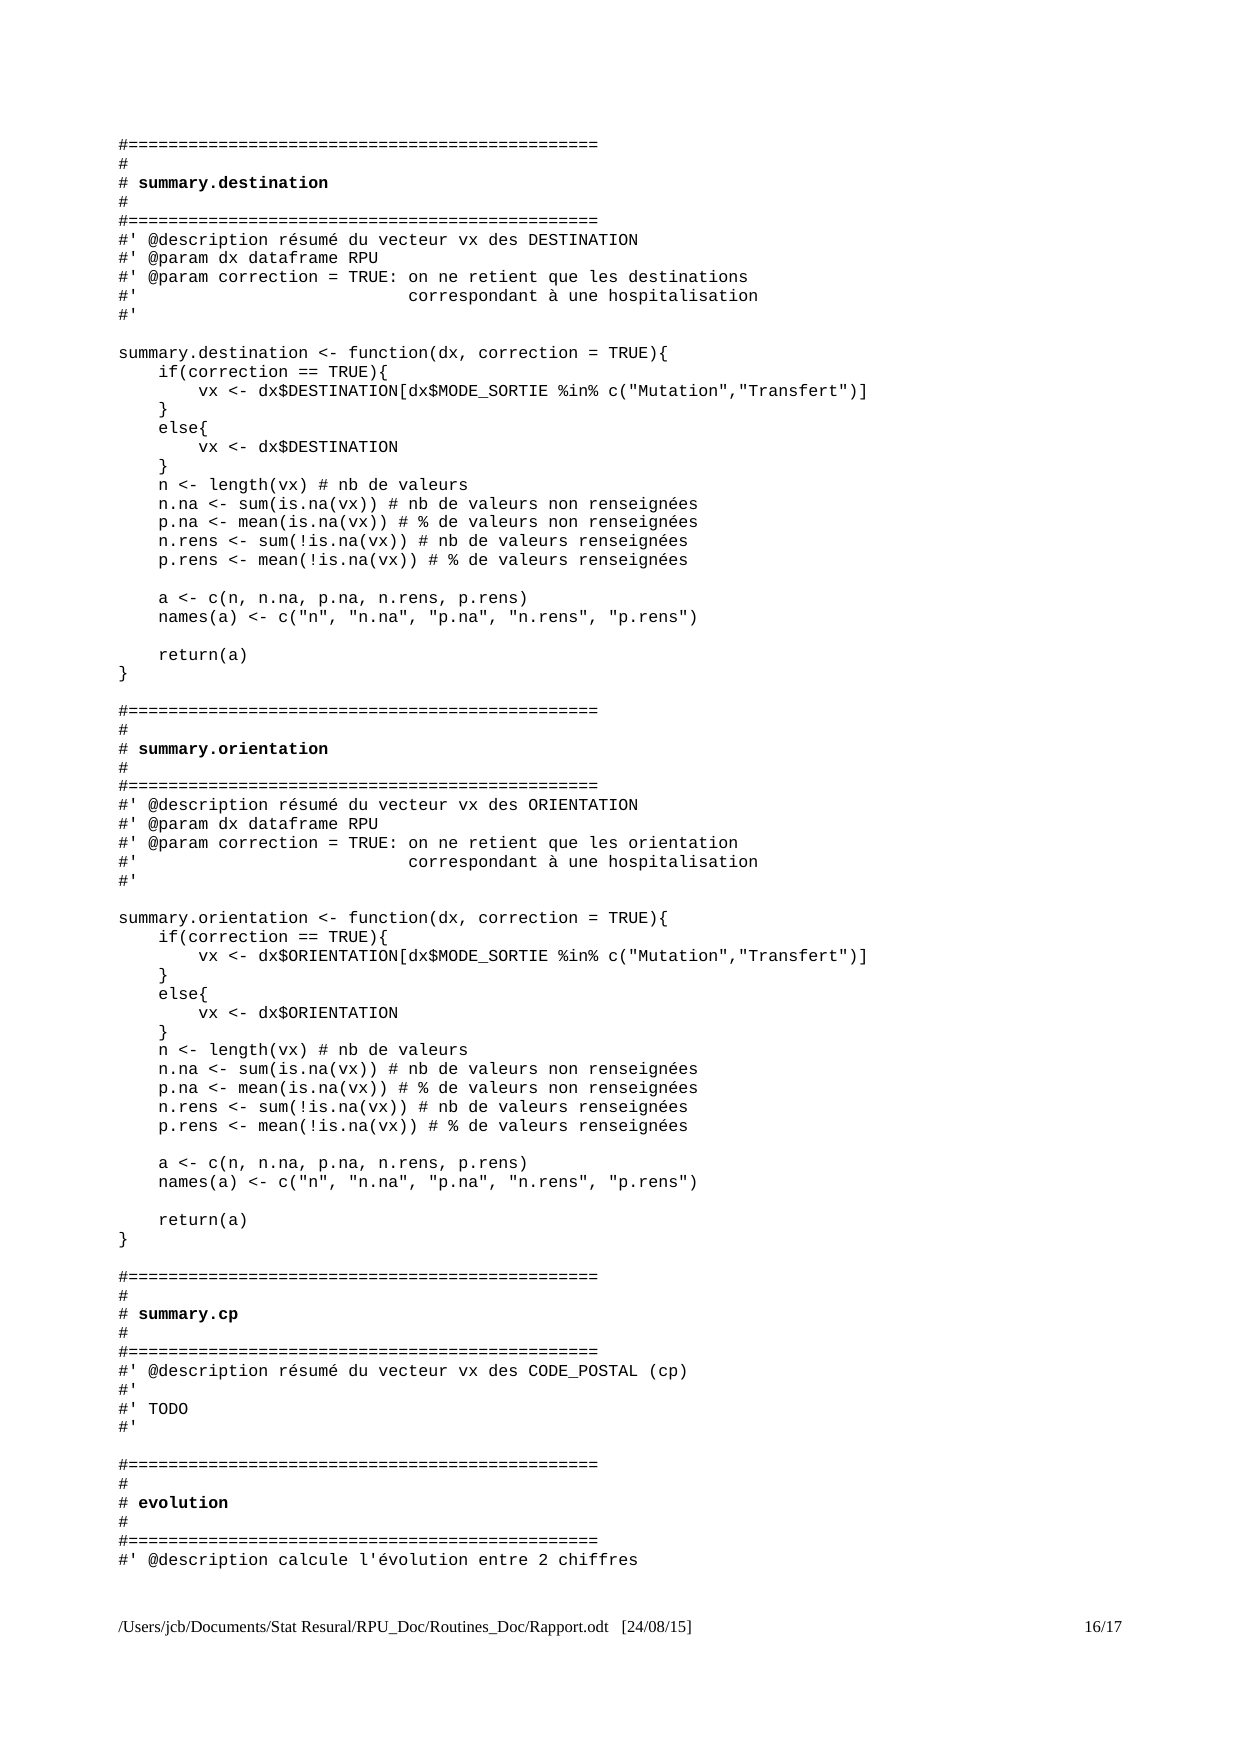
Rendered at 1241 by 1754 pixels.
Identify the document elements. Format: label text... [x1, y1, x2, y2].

text n.rens <- sum(!is.na(vx)) # nb de valeurs renseignées [118, 1098, 1122, 1117]
text #=============================================== [118, 137, 1122, 156]
text #' correspondant à une hospitalisation [118, 853, 1122, 872]
text #' @param dx dataframe RPU [118, 816, 1122, 834]
text n.na <- sum(is.na(vx)) # nb de valeurs non renseignées [118, 495, 1122, 514]
text # evolution [118, 1494, 1122, 1513]
text #=============================================== [118, 1532, 1122, 1551]
text n <- length(vx) # nb de valeurs [118, 476, 1122, 495]
text #' [118, 1419, 1122, 1438]
text } [118, 665, 1122, 684]
text # [118, 193, 1122, 212]
text #' @param dx dataframe RPU [118, 250, 1122, 269]
text #' @description résumé du vecteur vx des ORIENTATION [118, 797, 1122, 816]
text #' @description résumé du vecteur vx des DESTINATION [118, 231, 1122, 250]
text names(a) <- c("n", "n.na", "p.na", "n.rens", "p.rens") [118, 608, 1122, 627]
text #' TODO [118, 1400, 1122, 1419]
text summary.destination <- function(dx, correction = TRUE){ [118, 344, 1122, 363]
text #' @param correction = TRUE: on ne retient que les orientation [118, 834, 1122, 853]
text #=============================================== [118, 1344, 1122, 1362]
text p.rens <- mean(!is.na(vx)) # % de valeurs renseignées [118, 1117, 1122, 1136]
text #' [118, 872, 1122, 891]
text # [118, 759, 1122, 778]
text #=============================================== [118, 1268, 1122, 1287]
text p.na <- mean(is.na(vx)) # % de valeurs non renseignées [118, 1080, 1122, 1098]
text # summary.destination [118, 175, 1122, 193]
text summary.orientation <- function(dx, correction = TRUE){ [118, 910, 1122, 929]
text #' @param correction = TRUE: on ne retient que les destinations [118, 269, 1122, 288]
text # summary.orientation [118, 740, 1122, 759]
text return(a) [118, 1212, 1122, 1231]
text # [118, 721, 1122, 740]
text vx <- dx$ORIENTATION[dx$MODE_SORTIE %in% c("Mutation","Transfert")] [118, 948, 1122, 967]
text return(a) [118, 646, 1122, 665]
text if(correction == TRUE){ [118, 363, 1122, 382]
text # [118, 1287, 1122, 1306]
text } [118, 1023, 1122, 1042]
text #' [118, 1381, 1122, 1400]
text vx <- dx$DESTINATION [118, 439, 1122, 457]
text #=============================================== [118, 212, 1122, 231]
text p.rens <- mean(!is.na(vx)) # % de valeurs renseignées [118, 552, 1122, 571]
text names(a) <- c("n", "n.na", "p.na", "n.rens", "p.rens") [118, 1174, 1122, 1193]
text #' correspondant à une hospitalisation [118, 288, 1122, 307]
text } [118, 1231, 1122, 1249]
text #=============================================== [118, 778, 1122, 797]
text # [118, 1513, 1122, 1532]
text #' @description résumé du vecteur vx des CODE_POSTAL (cp) [118, 1362, 1122, 1381]
text n <- length(vx) # nb de valeurs [118, 1042, 1122, 1061]
text #=============================================== [118, 703, 1122, 721]
text else{ [118, 420, 1122, 439]
text # [118, 156, 1122, 175]
text } [118, 401, 1122, 420]
text } [118, 457, 1122, 476]
text #' @description calcule l'évolution entre 2 chiffres [118, 1551, 1122, 1570]
text # summary.cp [118, 1306, 1122, 1325]
text a <- c(n, n.na, p.na, n.rens, p.rens) [118, 589, 1122, 608]
text #=============================================== [118, 1457, 1122, 1476]
text vx <- dx$ORIENTATION [118, 1004, 1122, 1023]
text a <- c(n, n.na, p.na, n.rens, p.rens) [118, 1155, 1122, 1174]
text if(correction == TRUE){ [118, 929, 1122, 948]
text } [118, 967, 1122, 985]
text p.na <- mean(is.na(vx)) # % de valeurs non renseignées [118, 514, 1122, 533]
text n.na <- sum(is.na(vx)) # nb de valeurs non renseignées [118, 1061, 1122, 1080]
text n.rens <- sum(!is.na(vx)) # nb de valeurs renseignées [118, 533, 1122, 552]
text # [118, 1325, 1122, 1344]
text vx <- dx$DESTINATION[dx$MODE_SORTIE %in% c("Mutation","Transfert")] [118, 382, 1122, 401]
text # [118, 1476, 1122, 1494]
text #' [118, 307, 1122, 326]
text else{ [118, 985, 1122, 1004]
